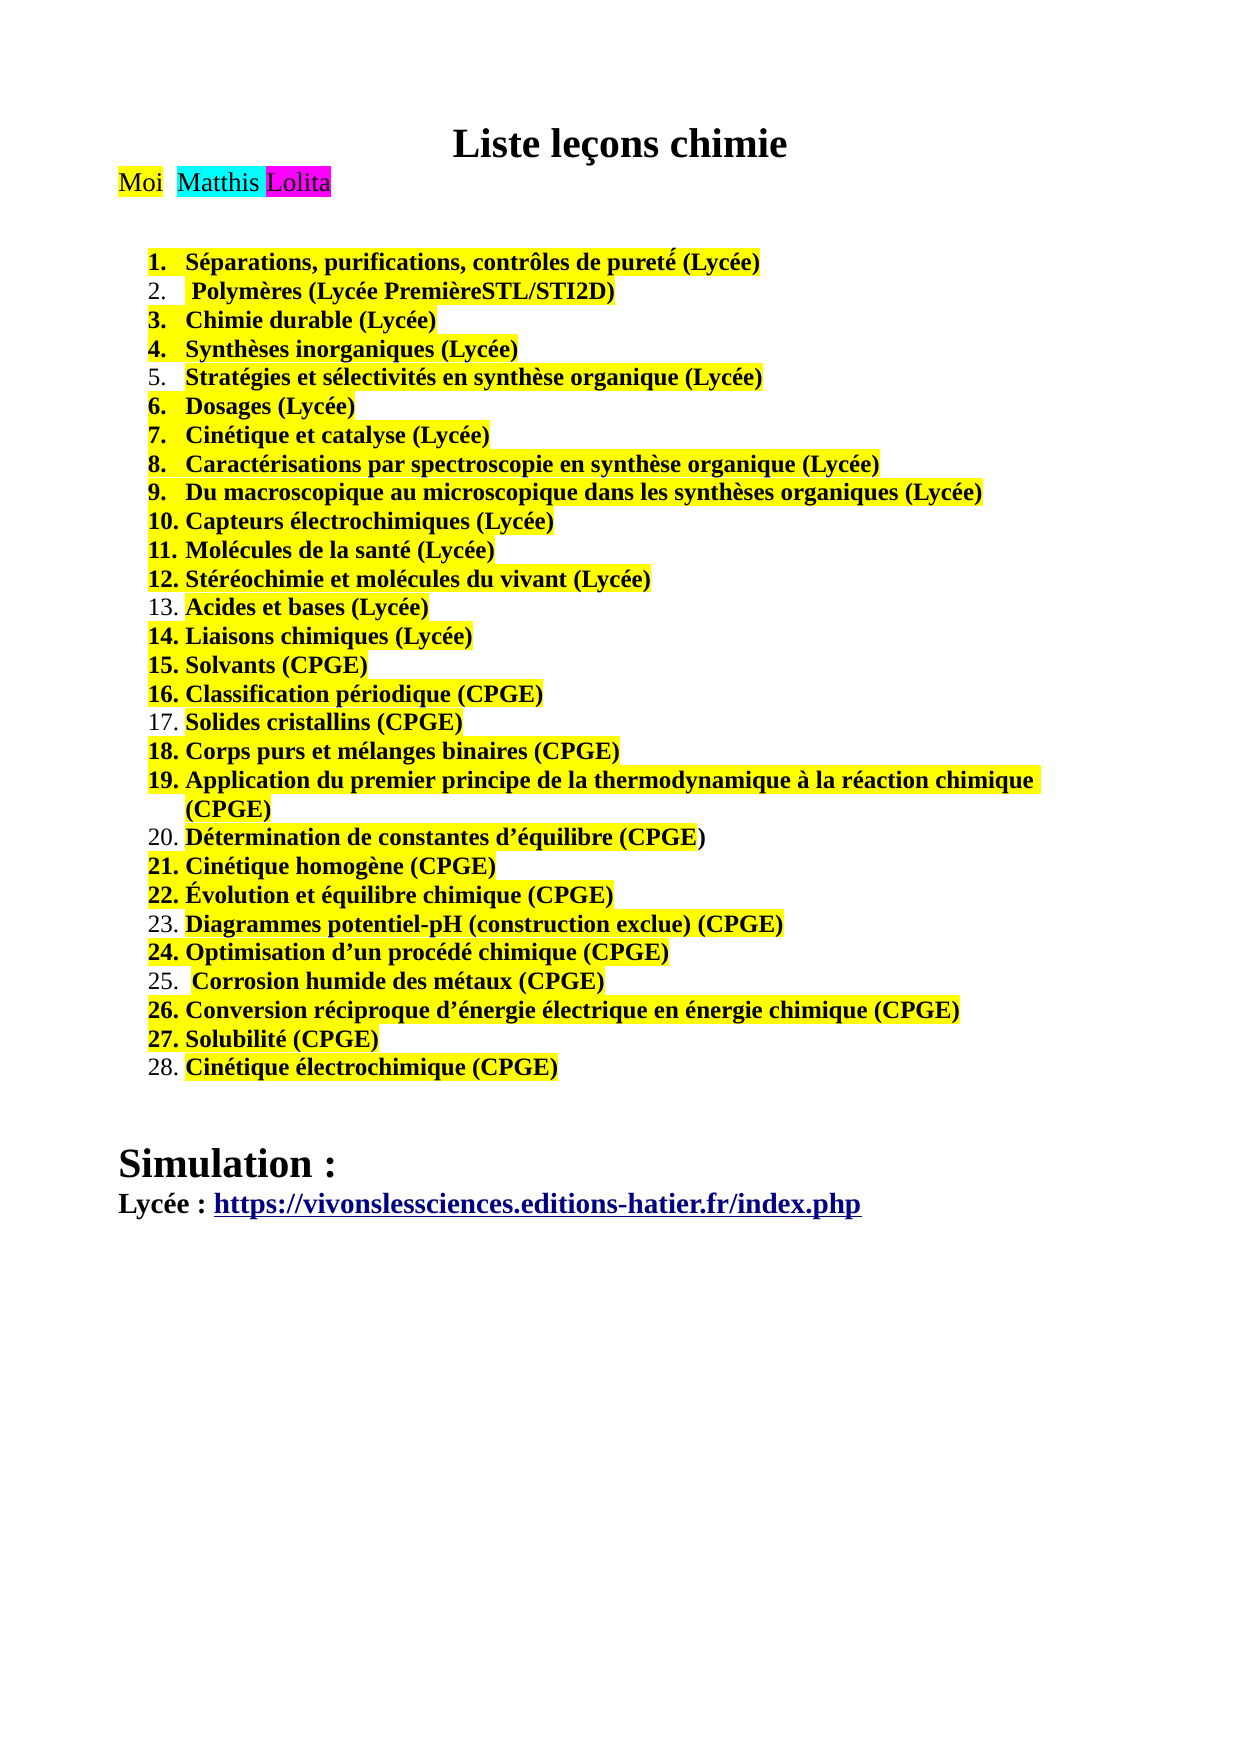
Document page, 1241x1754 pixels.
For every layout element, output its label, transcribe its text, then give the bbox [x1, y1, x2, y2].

list Dosages (Lycée) [148, 391, 1122, 420]
list Stéréochimie et molécules du vivant (Lycée) [148, 564, 1122, 592]
text Simulation : [118, 1139, 1122, 1187]
list Application du premier principe de la thermodynamique à la réaction chimique (CPGE) [148, 765, 1122, 822]
list Du macroscopique au microscopique dans les synthèses organiques (Lycée) [148, 477, 1122, 506]
list Solides cristallins (CPGE) [148, 707, 1122, 736]
list Corrosion humide des métaux (CPGE) [148, 966, 1122, 995]
list Corps purs et mélanges binaires (CPGE) [148, 736, 1122, 765]
list Cinétique et catalyse (Lycée) [148, 420, 1122, 449]
text Lycée : https://vivonslessciences.editions-hatier.fr/index.php [118, 1187, 1122, 1220]
list Cinétique homogène (CPGE) [148, 851, 1122, 880]
list Stratégies et sélectivités en synthèse organique (Lycée) [148, 362, 1122, 391]
text Moi Matthis Lolita [118, 166, 1122, 197]
list Détermination de constantes d’équilibre (CPGE) [148, 822, 1122, 851]
list Acides et bases (Lycée) [148, 592, 1122, 621]
list Évolution et équilibre chimique (CPGE) [148, 880, 1122, 909]
list Conversion réciproque d’énergie électrique en énergie chimique (CPGE) [148, 995, 1122, 1024]
list Solvants (CPGE) [148, 650, 1122, 679]
list Classification périodique (CPGE) [148, 679, 1122, 707]
list Cinétique électrochimique (CPGE) [148, 1052, 1122, 1081]
list Chimie durable (Lycée) [148, 305, 1122, 334]
list Molécules de la santé (Lycée) [148, 535, 1122, 564]
list Solubilité (CPGE) [148, 1024, 1122, 1052]
list Polymères (Lycée PremièreSTL/STI2D) [148, 276, 1122, 305]
list Capteurs électrochimiques (Lycée) [148, 506, 1122, 535]
list Liaisons chimiques (Lycée) [148, 621, 1122, 650]
list Synthèses inorganiques (Lycée) [148, 334, 1122, 362]
list Optimisation d’un procédé chimique (CPGE) [148, 937, 1122, 966]
list Caractérisations par spectroscopie en synthèse organique (Lycée) [148, 449, 1122, 477]
text Liste leçons chimie [118, 118, 1122, 166]
list Diagrammes potentiel-pH (construction exclue) (CPGE) [148, 909, 1122, 937]
list Séparations, purifications, contrôles de pureté́ (Lycée) [148, 247, 1122, 276]
